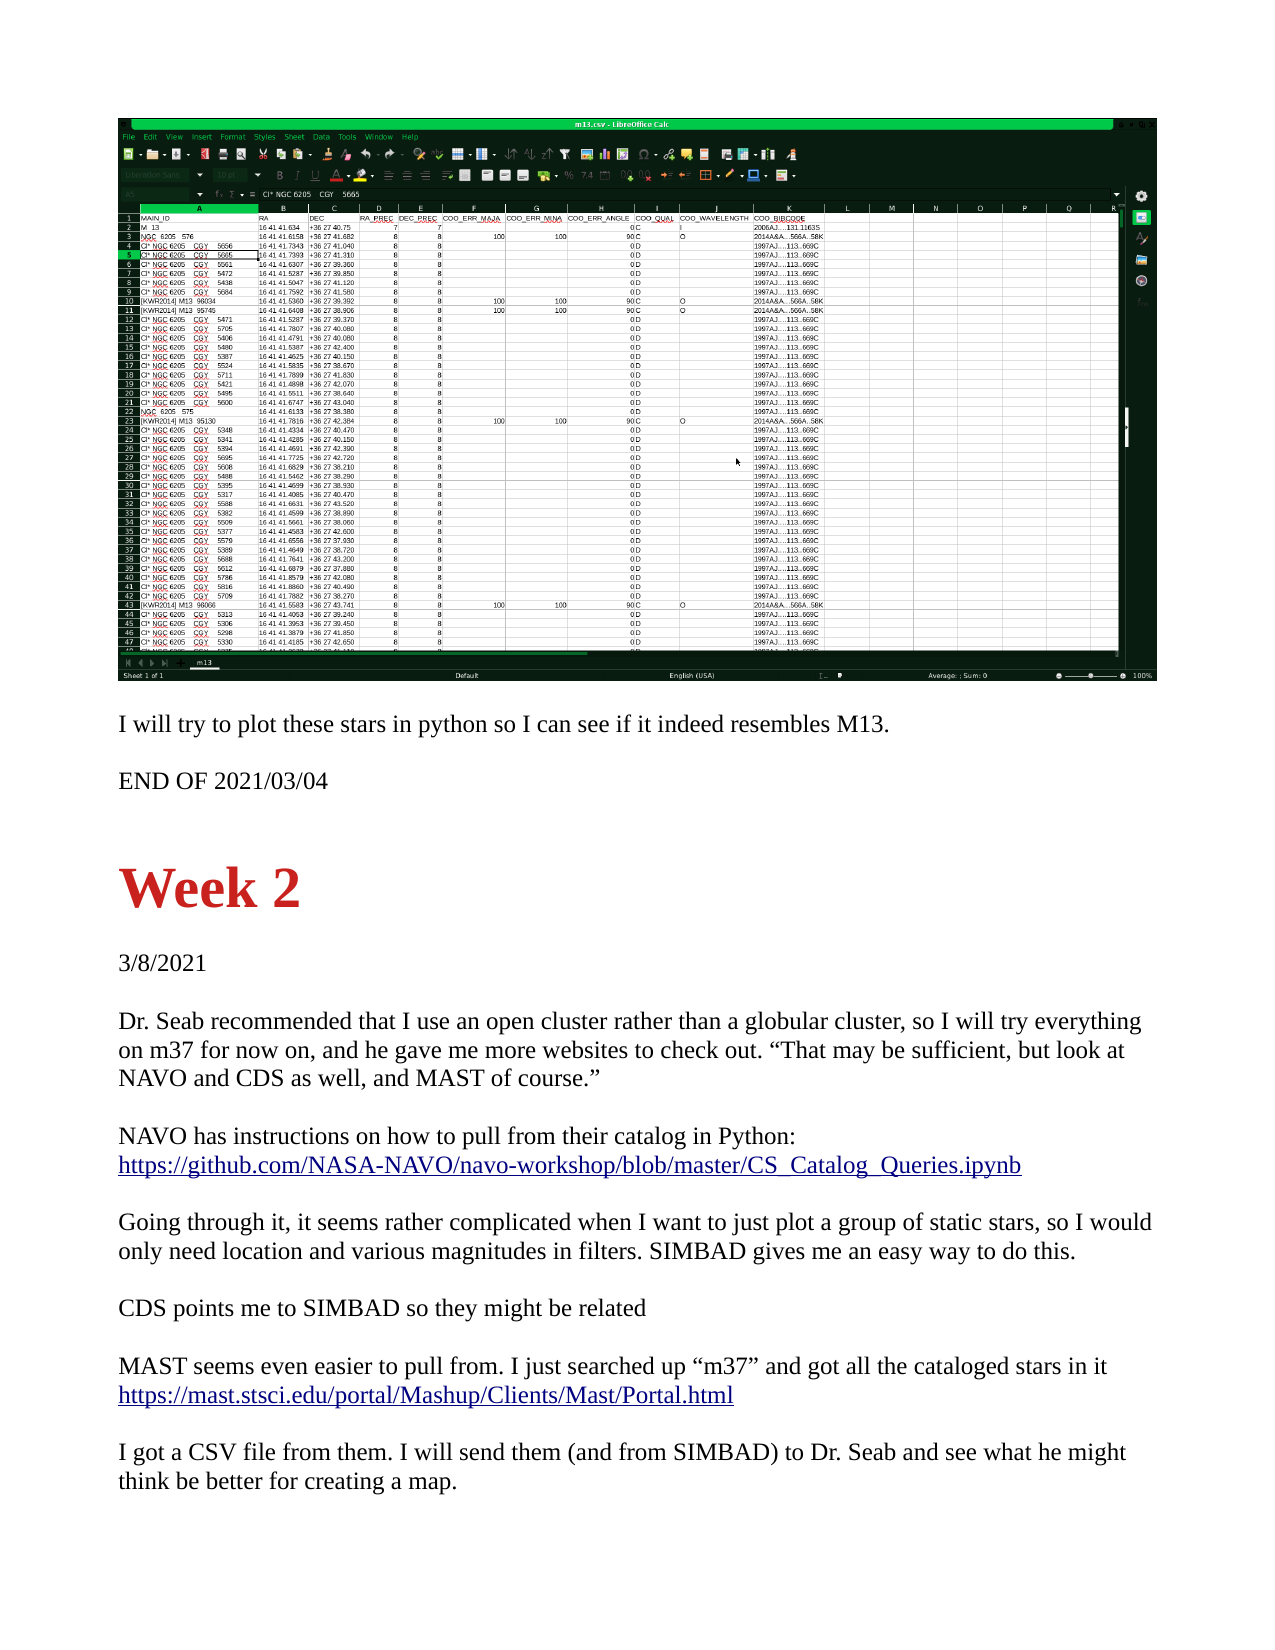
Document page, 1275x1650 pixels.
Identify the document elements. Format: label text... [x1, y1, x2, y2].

text CDS points me to SIMBAD so they might be related [118, 1293, 1157, 1322]
text I got a CSV file from them. I will send them (and from SIMBAD) to Dr. Seab and see what he might think be better for creating a map. [118, 1437, 1157, 1495]
text Week 2 [118, 853, 1157, 920]
text MAST seems even easier to pull from. I just searched up “m37” and got all the cataloged stars in it https://mast.stsci.edu/portal/Mashup/Clients/Mast/Portal.html [118, 1351, 1157, 1408]
picture [118, 118, 1157, 681]
text Dr. Seab recommended that I use an open cluster rather than a globular cluster, so I will try everything on m37 for now on, and he gave me more websites to check out. “That may be sufficient, but look at NAVO and CDS as well, and MAST of course.” [118, 1006, 1157, 1092]
text I will try to plot these stars in python so I can see if it indeed resembles M13. [118, 709, 1157, 738]
text NAVO has instructions on how to pull from their catalog in Python: https://github.com/NASA-NAVO/navo-workshop/blob/master/CS_Catalog_Queries.ipynb [118, 1121, 1157, 1178]
text END OF 2021/03/04 [118, 766, 1157, 795]
text Going through it, it seems rather complicated when I want to just plot a group of static stars, so I would only need location and various magnitudes in filters. SIMBAD gives me an easy way to do this. [118, 1207, 1157, 1265]
text 3/8/2021 [118, 948, 1157, 977]
